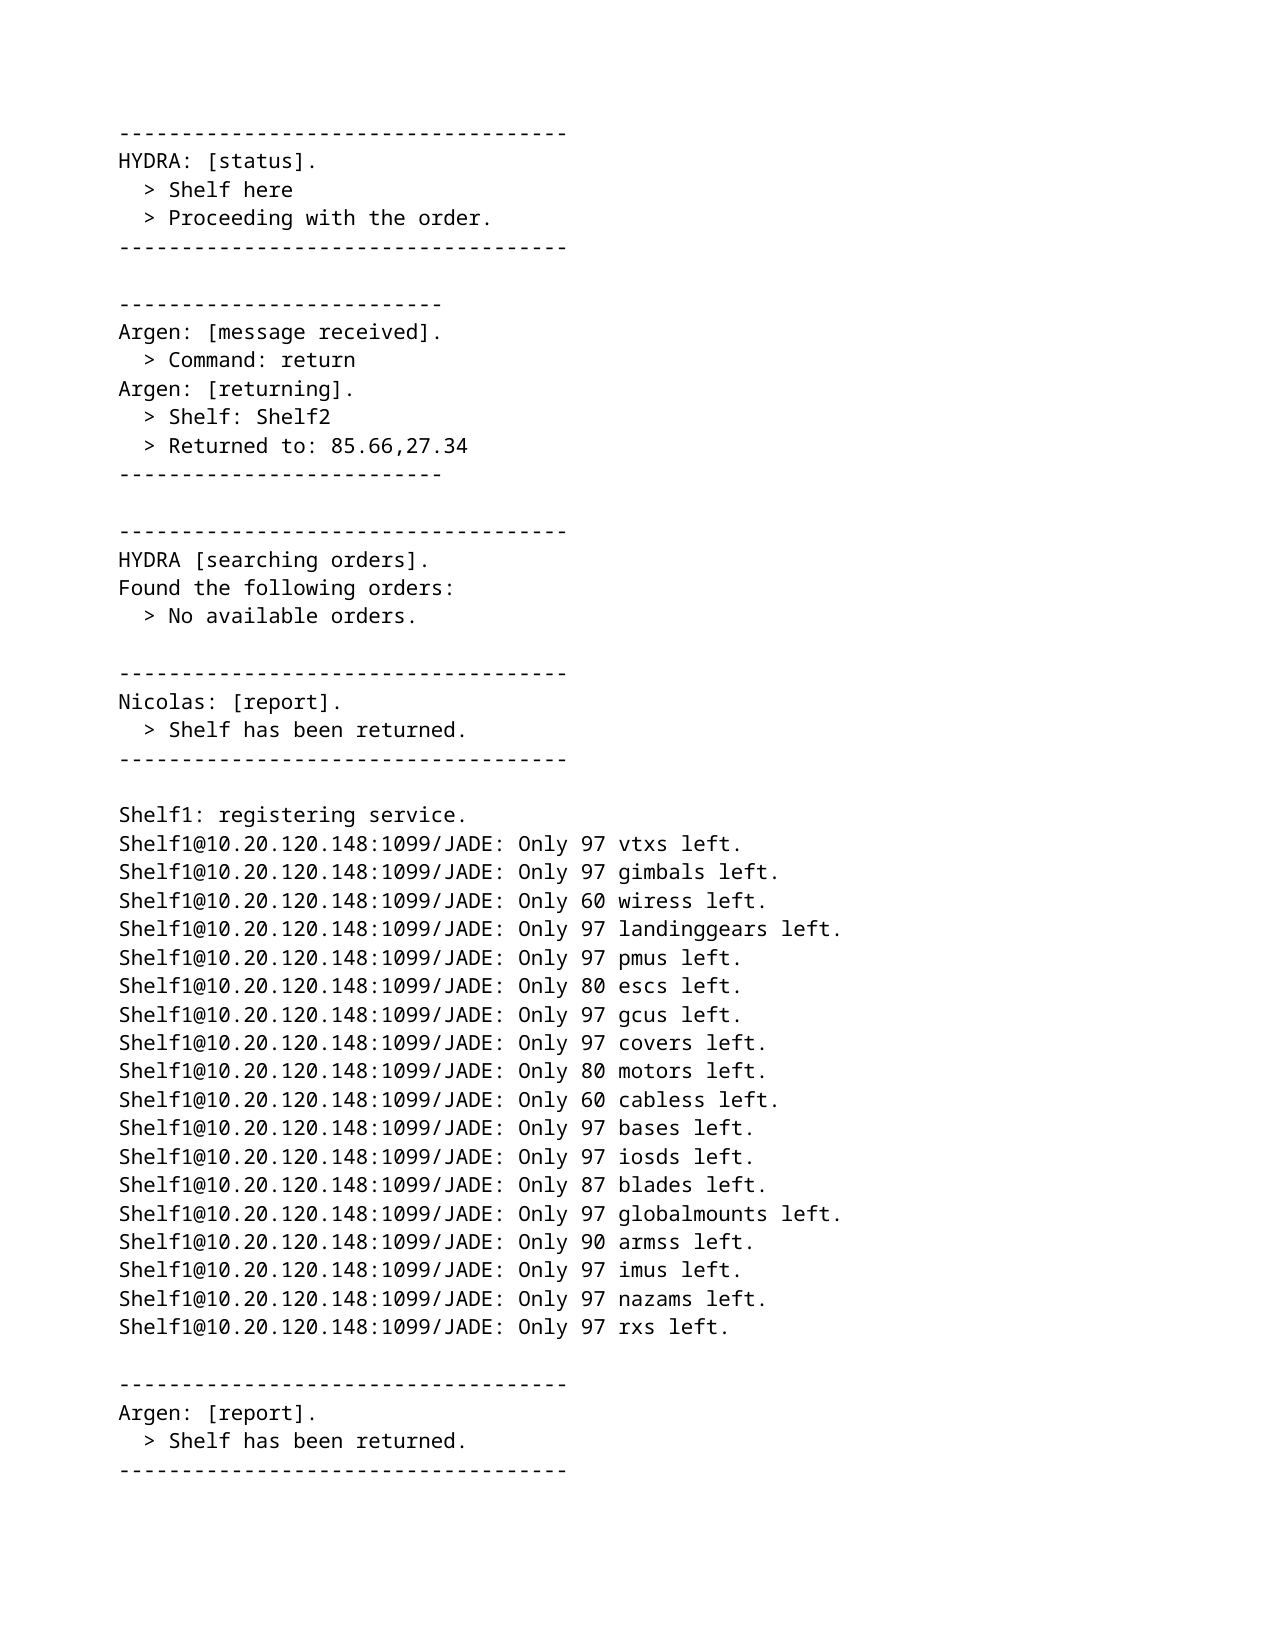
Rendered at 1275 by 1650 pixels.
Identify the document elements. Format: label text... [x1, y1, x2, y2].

text Argen: [report]. [118, 1398, 1157, 1426]
text ------------------------------------ [118, 1455, 1157, 1483]
text > Returned to: 85.66,27.34 [118, 431, 1157, 459]
text Argen: [returning]. [118, 374, 1157, 402]
text > No available orders. [118, 602, 1157, 630]
text Shelf1@10.20.120.148:1099/JADE: Only 97 landinggears left. [118, 914, 1157, 943]
text Shelf1@10.20.120.148:1099/JADE: Only 60 wiress left. [118, 886, 1157, 914]
text -------------------------- [118, 459, 1157, 488]
text Shelf1@10.20.120.148:1099/JADE: Only 97 pmus left. [118, 943, 1157, 971]
text Shelf1: registering service. [118, 801, 1157, 829]
text Shelf1@10.20.120.148:1099/JADE: Only 97 vtxs left. [118, 829, 1157, 857]
text ------------------------------------ [118, 232, 1157, 260]
text Shelf1@10.20.120.148:1099/JADE: Only 97 covers left. [118, 1028, 1157, 1057]
text Found the following orders: [118, 573, 1157, 602]
text Shelf1@10.20.120.148:1099/JADE: Only 97 nazams left. [118, 1284, 1157, 1312]
text Shelf1@10.20.120.148:1099/JADE: Only 97 rxs left. [118, 1312, 1157, 1341]
text ------------------------------------ [118, 658, 1157, 687]
text Shelf1@10.20.120.148:1099/JADE: Only 90 armss left. [118, 1227, 1157, 1256]
text HYDRA: [status]. [118, 147, 1157, 175]
text Shelf1@10.20.120.148:1099/JADE: Only 60 cabless left. [118, 1085, 1157, 1113]
text Shelf1@10.20.120.148:1099/JADE: Only 80 motors left. [118, 1057, 1157, 1085]
text > Shelf: Shelf2 [118, 402, 1157, 431]
text Shelf1@10.20.120.148:1099/JADE: Only 97 imus left. [118, 1256, 1157, 1284]
text > Shelf has been returned. [118, 1426, 1157, 1455]
text ------------------------------------ [118, 516, 1157, 545]
text ------------------------------------ [118, 1369, 1157, 1398]
text ------------------------------------ [118, 118, 1157, 147]
text Shelf1@10.20.120.148:1099/JADE: Only 97 gimbals left. [118, 857, 1157, 886]
text Nicolas: [report]. [118, 687, 1157, 715]
text Shelf1@10.20.120.148:1099/JADE: Only 80 escs left. [118, 971, 1157, 1000]
text HYDRA [searching orders]. [118, 545, 1157, 573]
text Shelf1@10.20.120.148:1099/JADE: Only 97 gcus left. [118, 1000, 1157, 1028]
text Argen: [message received]. [118, 317, 1157, 346]
text > Proceeding with the order. [118, 203, 1157, 232]
text ------------------------------------ [118, 744, 1157, 772]
text Shelf1@10.20.120.148:1099/JADE: Only 87 blades left. [118, 1170, 1157, 1199]
text > Command: return [118, 346, 1157, 374]
text Shelf1@10.20.120.148:1099/JADE: Only 97 bases left. [118, 1113, 1157, 1142]
text Shelf1@10.20.120.148:1099/JADE: Only 97 iosds left. [118, 1142, 1157, 1170]
text -------------------------- [118, 289, 1157, 317]
text > Shelf has been returned. [118, 715, 1157, 744]
text > Shelf here [118, 175, 1157, 203]
text Shelf1@10.20.120.148:1099/JADE: Only 97 globalmounts left. [118, 1199, 1157, 1227]
